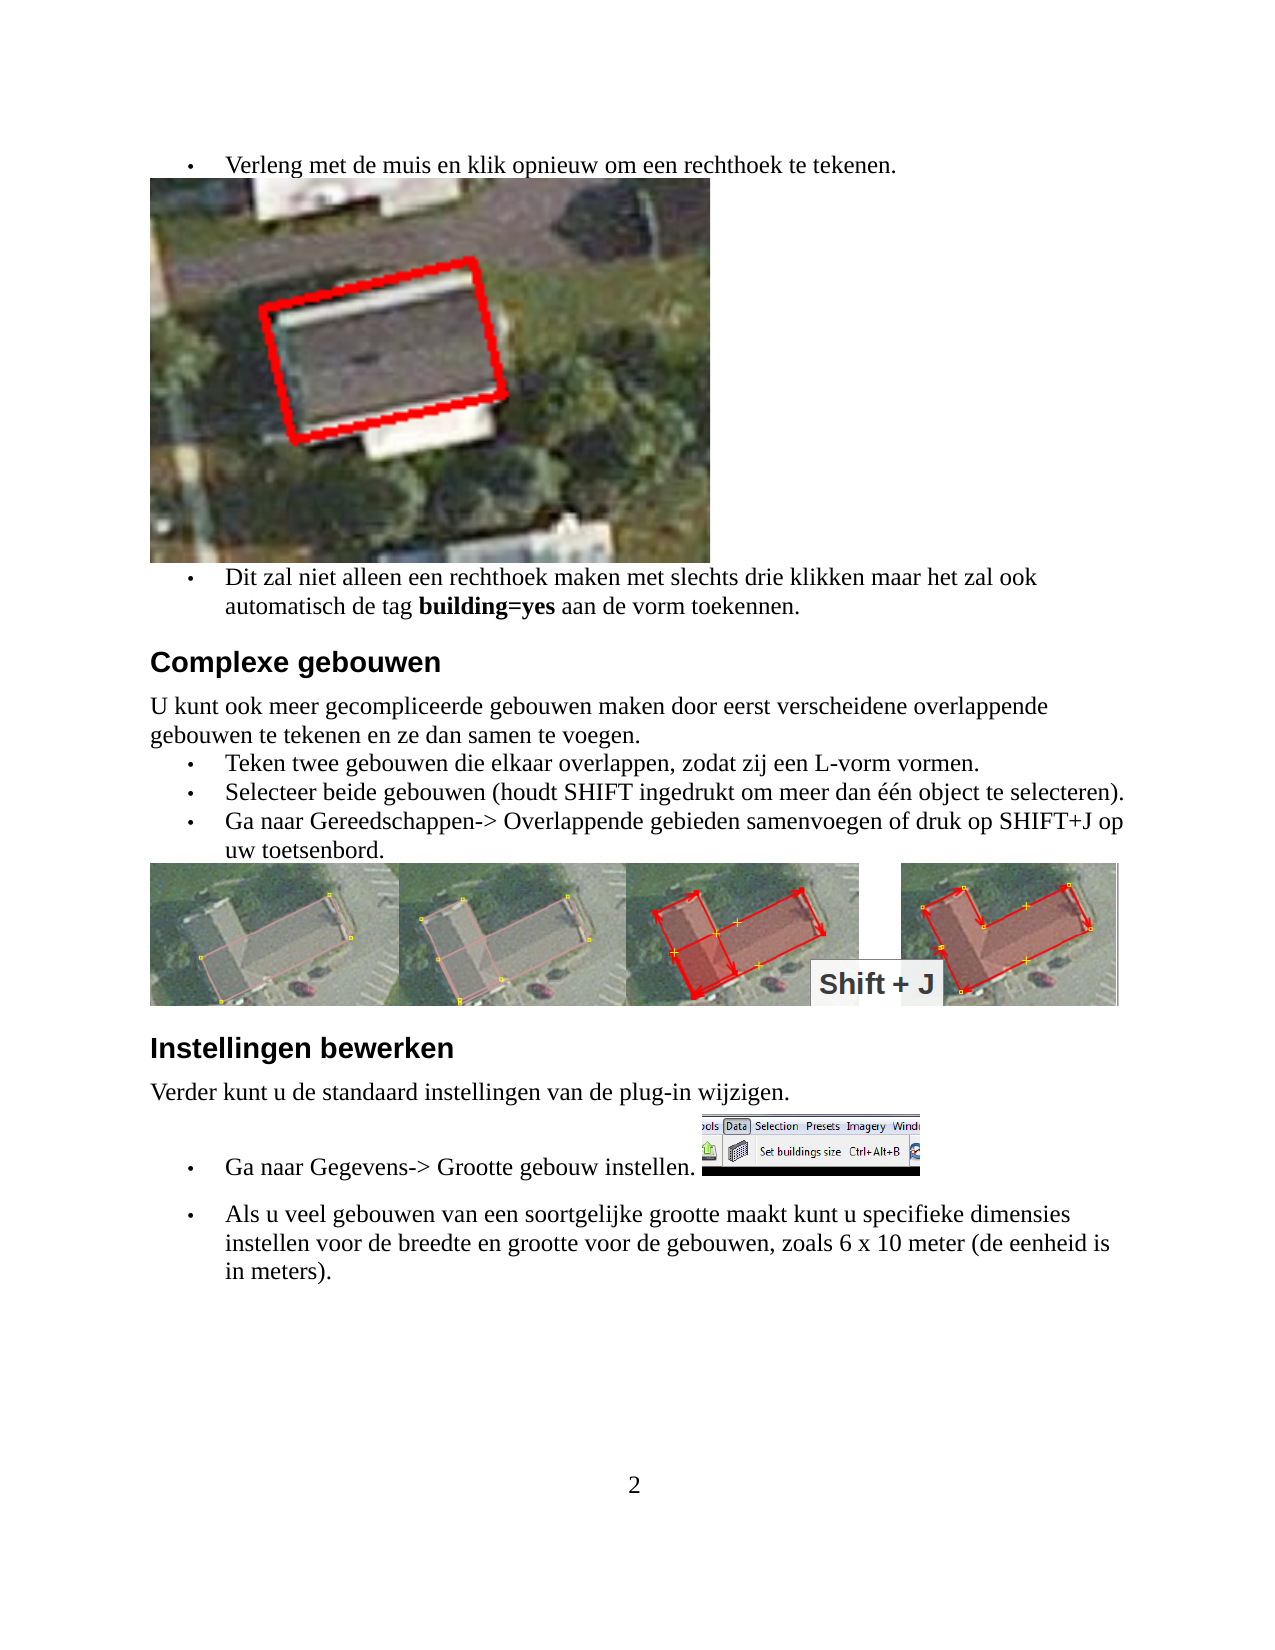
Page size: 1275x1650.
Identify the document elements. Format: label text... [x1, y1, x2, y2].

picture [150, 178, 711, 563]
list Selecteer beide gebouwen (houdt SHIFT ingedrukt om meer dan één object te selecteren). [187, 777, 1125, 806]
list Dit zal niet alleen een rechthoek maken met slechts drie klikken maar het zal ook automatisch de tag building=yes aan de vorm toekennen. [187, 562, 1125, 620]
list Ga naar Gereedschappen-> Overlappende gebieden samenvoegen of druk op SHIFT+J op uw toetsenbord. [187, 806, 1125, 863]
list Verleng met de muis en klik opnieuw om een rechthoek te tekenen. [187, 150, 1125, 179]
list Als u veel gebouwen van een soortgelijke grootte maakt kunt u specifieke dimensies instellen voor de breedte en grootte voor de gebouwen, zoals 6 x 10 meter (de eenheid is in meters). [187, 1199, 1125, 1285]
picture [702, 1114, 920, 1176]
subtitle Instellingen bewerken [150, 1031, 1125, 1064]
text U kunt ook meer gecompliceerde gebouwen maken door eerst verscheidene overlappende gebouwen te tekenen en ze dan samen te voegen. [150, 691, 1125, 748]
list Ga naar Gegevens-> Grootte gebouw instellen. [187, 1115, 1125, 1181]
text Verder kunt u de standaard instellingen van de plug-in wijzigen. [150, 1077, 1125, 1106]
subtitle Complexe gebouwen [150, 645, 1125, 678]
picture [150, 863, 1119, 1006]
list Teken twee gebouwen die elkaar overlappen, zodat zij een L-vorm vormen. [187, 748, 1125, 777]
